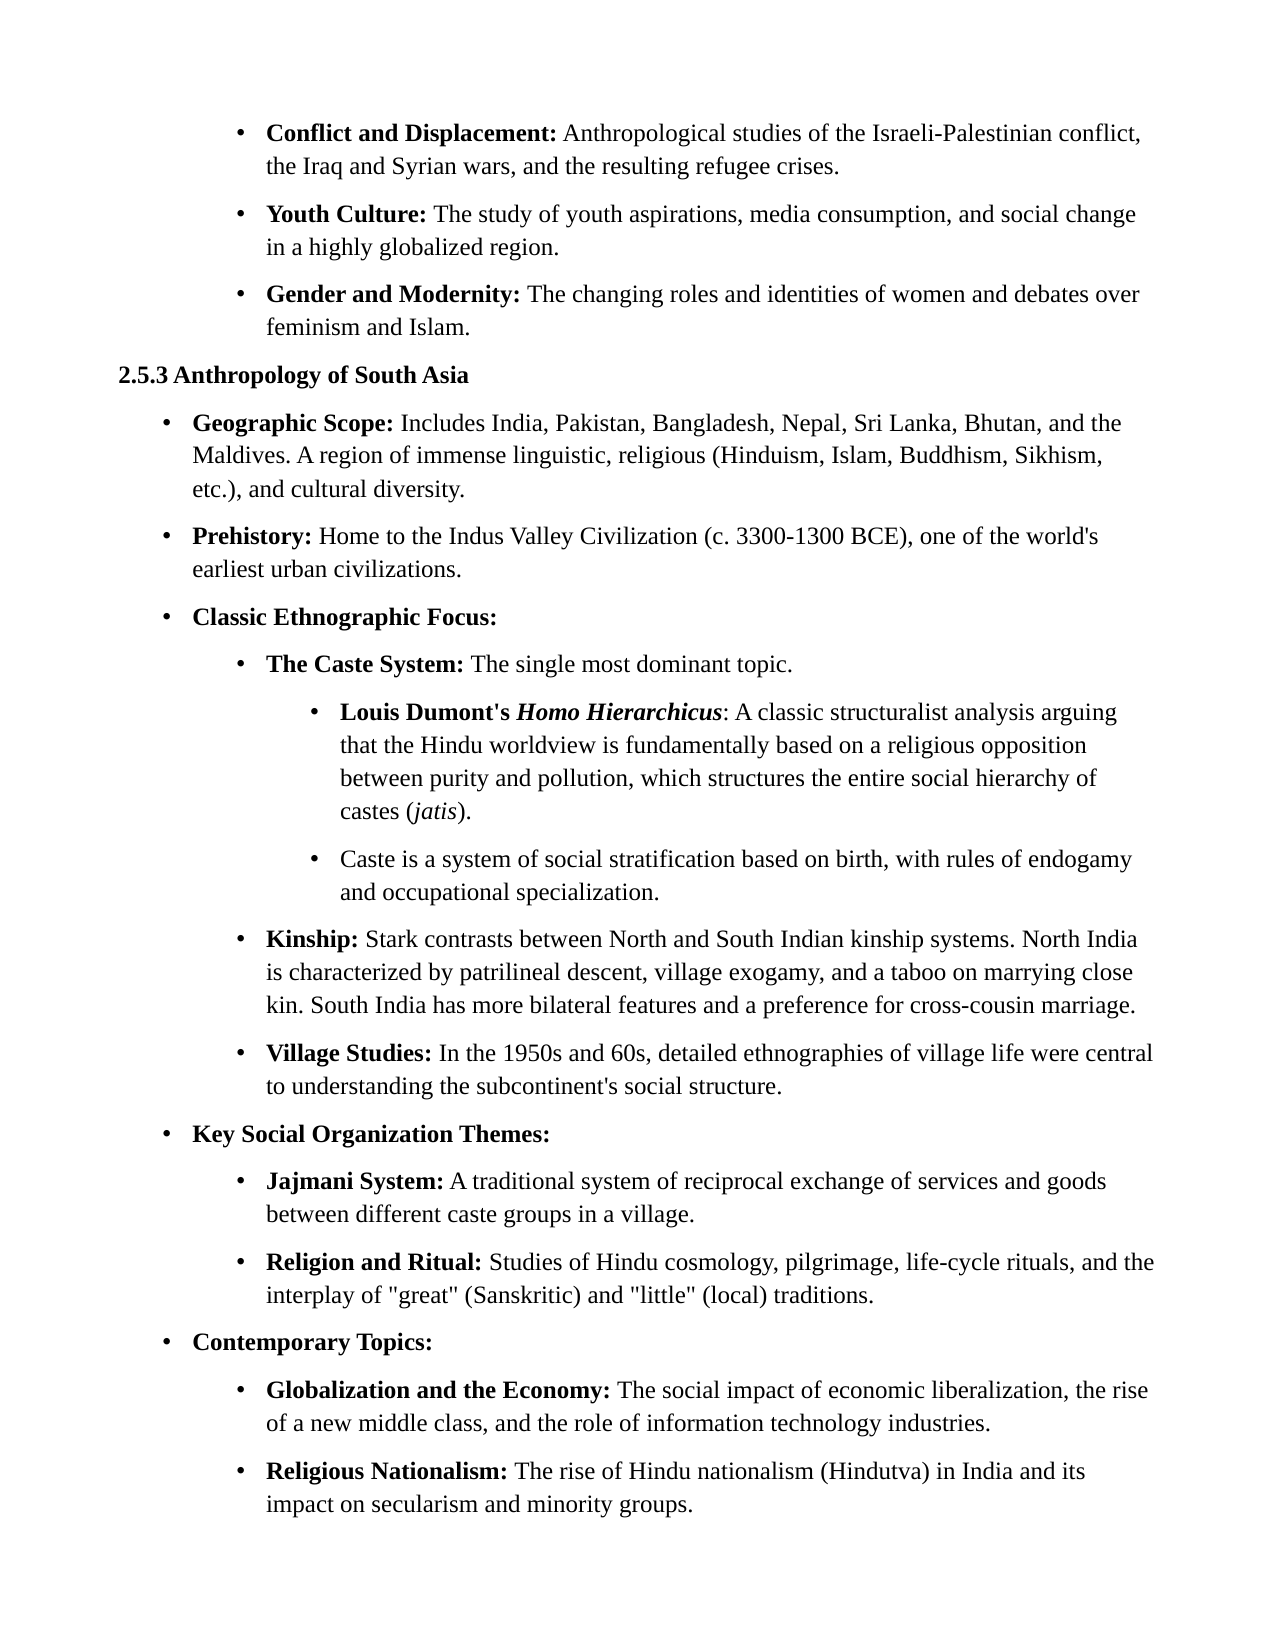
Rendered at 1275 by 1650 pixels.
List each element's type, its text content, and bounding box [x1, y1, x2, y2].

list Classic Ethnographic Focus: [162, 602, 1157, 631]
list Religious Nationalism: The rise of Hindu nationalism (Hindutva) in India and its impact on secularism and minority groups. [236, 1456, 1157, 1517]
list Louis Dumont's Homo Hierarchicus: A classic structuralist analysis arguing that the Hindu worldview is fundamentally based on a religious opposition between purity and pollution, which structures the entire social hierarchy of castes (jatis). [310, 697, 1157, 825]
list Gender and Modernity: The changing roles and identities of women and debates over feminism and Islam. [236, 279, 1157, 341]
list Caste is a system of social stratification based on birth, with rules of endogamy and occupational specialization. [310, 844, 1157, 906]
list Globalization and the Economy: The social impact of economic liberalization, the rise of a new middle class, and the role of information technology industries. [236, 1375, 1157, 1437]
list Key Social Organization Themes: [162, 1119, 1157, 1147]
list Jajmani System: A traditional system of reciprocal exchange of services and goods between different caste groups in a village. [236, 1166, 1157, 1228]
list Kinship: Stark contrasts between North and South Indian kinship systems. North India is characterized by patrilineal descent, village exogamy, and a taboo on marrying close kin. South India has more bilateral features and a preference for cross-cousin marriage. [236, 924, 1157, 1019]
list Geographic Scope: Includes India, Pakistan, Bangladesh, Nepal, Sri Lanka, Bhutan, and the Maldives. A region of immense linguistic, religious (Hinduism, Islam, Buddhism, Sikhism, etc.), and cultural diversity. [162, 408, 1157, 502]
list Contemporary Topics: [162, 1327, 1157, 1356]
text 2.5.3 Anthropology of South Asia [118, 360, 1157, 389]
list Prehistory: Home to the Indus Valley Civilization (c. 3300-1300 BCE), one of the world's earliest urban civilizations. [162, 521, 1157, 583]
list Religion and Ritual: Studies of Hindu cosmology, pilgrimage, life-cycle rituals, and the interplay of "great" (Sanskritic) and "little" (local) traditions. [236, 1247, 1157, 1309]
list Youth Culture: The study of youth aspirations, media consumption, and social change in a highly globalized region. [236, 199, 1157, 261]
list Village Studies: In the 1950s and 60s, detailed ethnographies of village life were central to understanding the subcontinent's social structure. [236, 1038, 1157, 1100]
list The Caste System: The single most dominant topic. [236, 649, 1157, 678]
list Conflict and Displacement: Anthropological studies of the Israeli-Palestinian conflict, the Iraq and Syrian wars, and the resulting refugee crises. [236, 118, 1157, 180]
